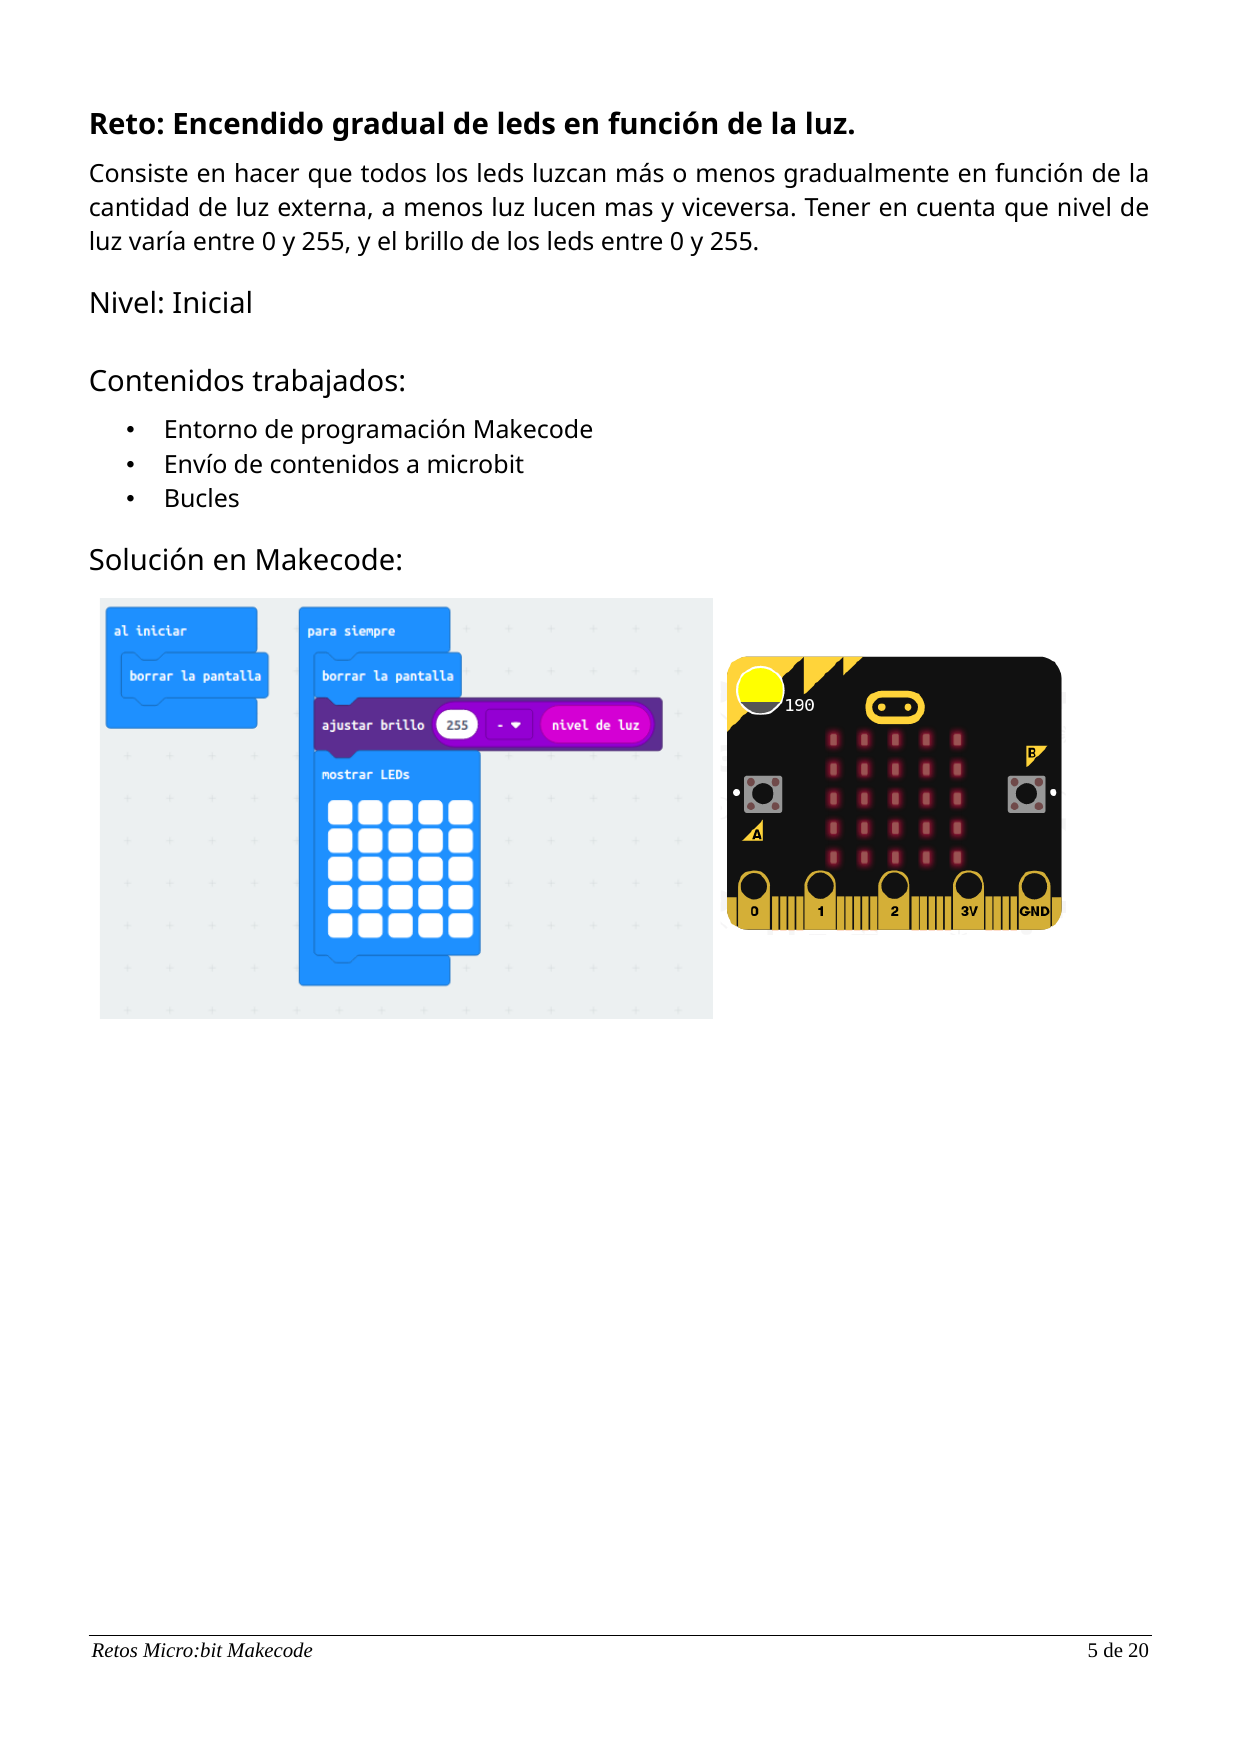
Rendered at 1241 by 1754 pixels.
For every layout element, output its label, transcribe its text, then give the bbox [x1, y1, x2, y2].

picture [720, 651, 1066, 935]
list Bucles [126, 480, 1152, 514]
subtitle Reto: Encendido gradual de leds en función de la luz. [88, 103, 1152, 143]
subtitle Contenidos trabajados: [88, 360, 1152, 400]
list Entorno de programación Makecode [126, 412, 1152, 446]
subtitle Solución en Makecode: [88, 539, 1152, 579]
subtitle Nivel: Inicial [88, 283, 1152, 322]
list Envío de contenidos a microbit [126, 446, 1152, 480]
text Consiste en hacer que todos los leds luzcan más o menos gradualmente en función de la cantidad de luz externa, a menos luz lucen mas y viceversa. Tener en cuenta que nivel de luz varía entre 0 y 255, y el brillo de los leds entre 0 y 255. [88, 156, 1152, 258]
picture [99, 598, 713, 1019]
